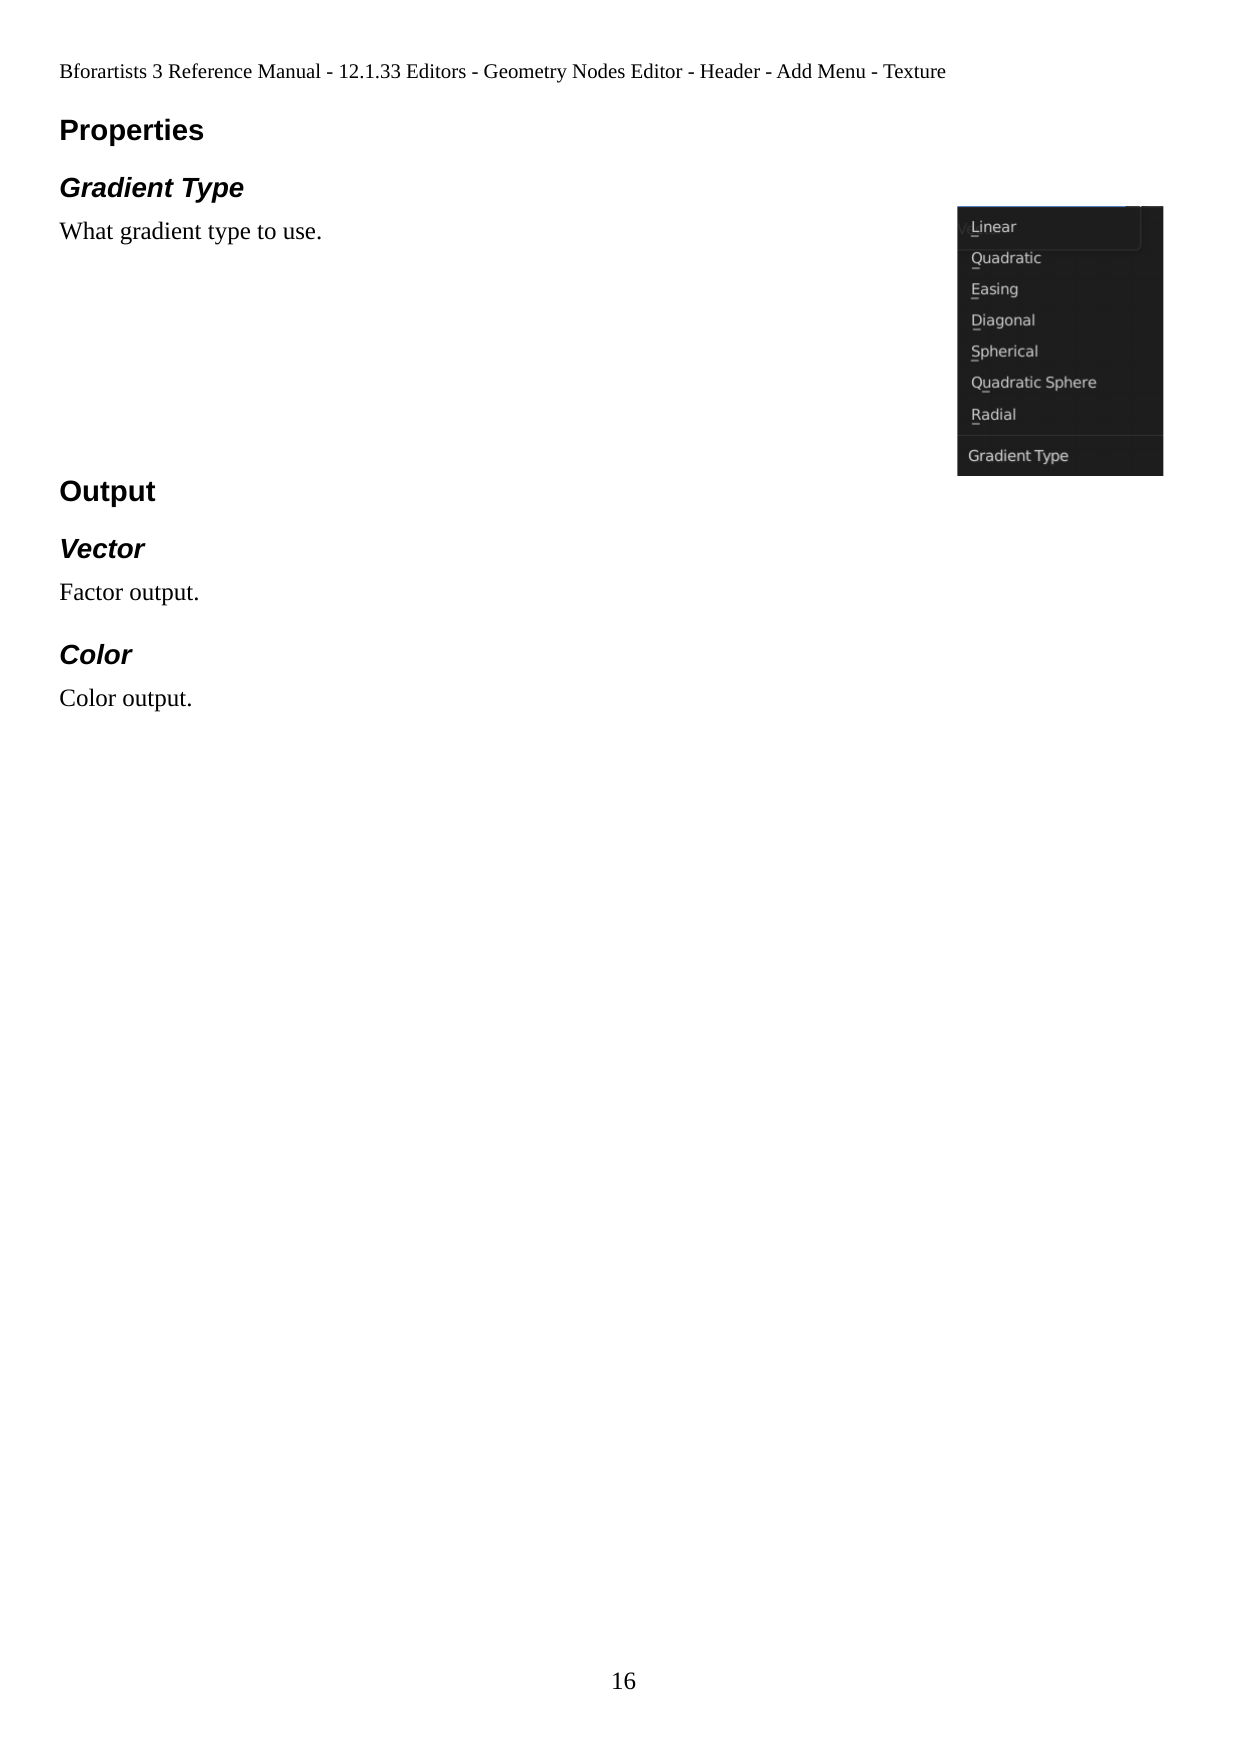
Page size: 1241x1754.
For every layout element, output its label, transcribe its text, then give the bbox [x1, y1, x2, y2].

subtitle Vector [59, 533, 1181, 564]
text Color output. [59, 683, 1181, 712]
subtitle Gradient Type [59, 171, 1181, 203]
subtitle Output [59, 474, 1181, 508]
subtitle Color [59, 638, 1181, 670]
picture [957, 206, 1164, 476]
subtitle Properties [59, 113, 1181, 146]
text Factor output. [59, 577, 1181, 606]
text What gradient type to use. [59, 216, 957, 244]
